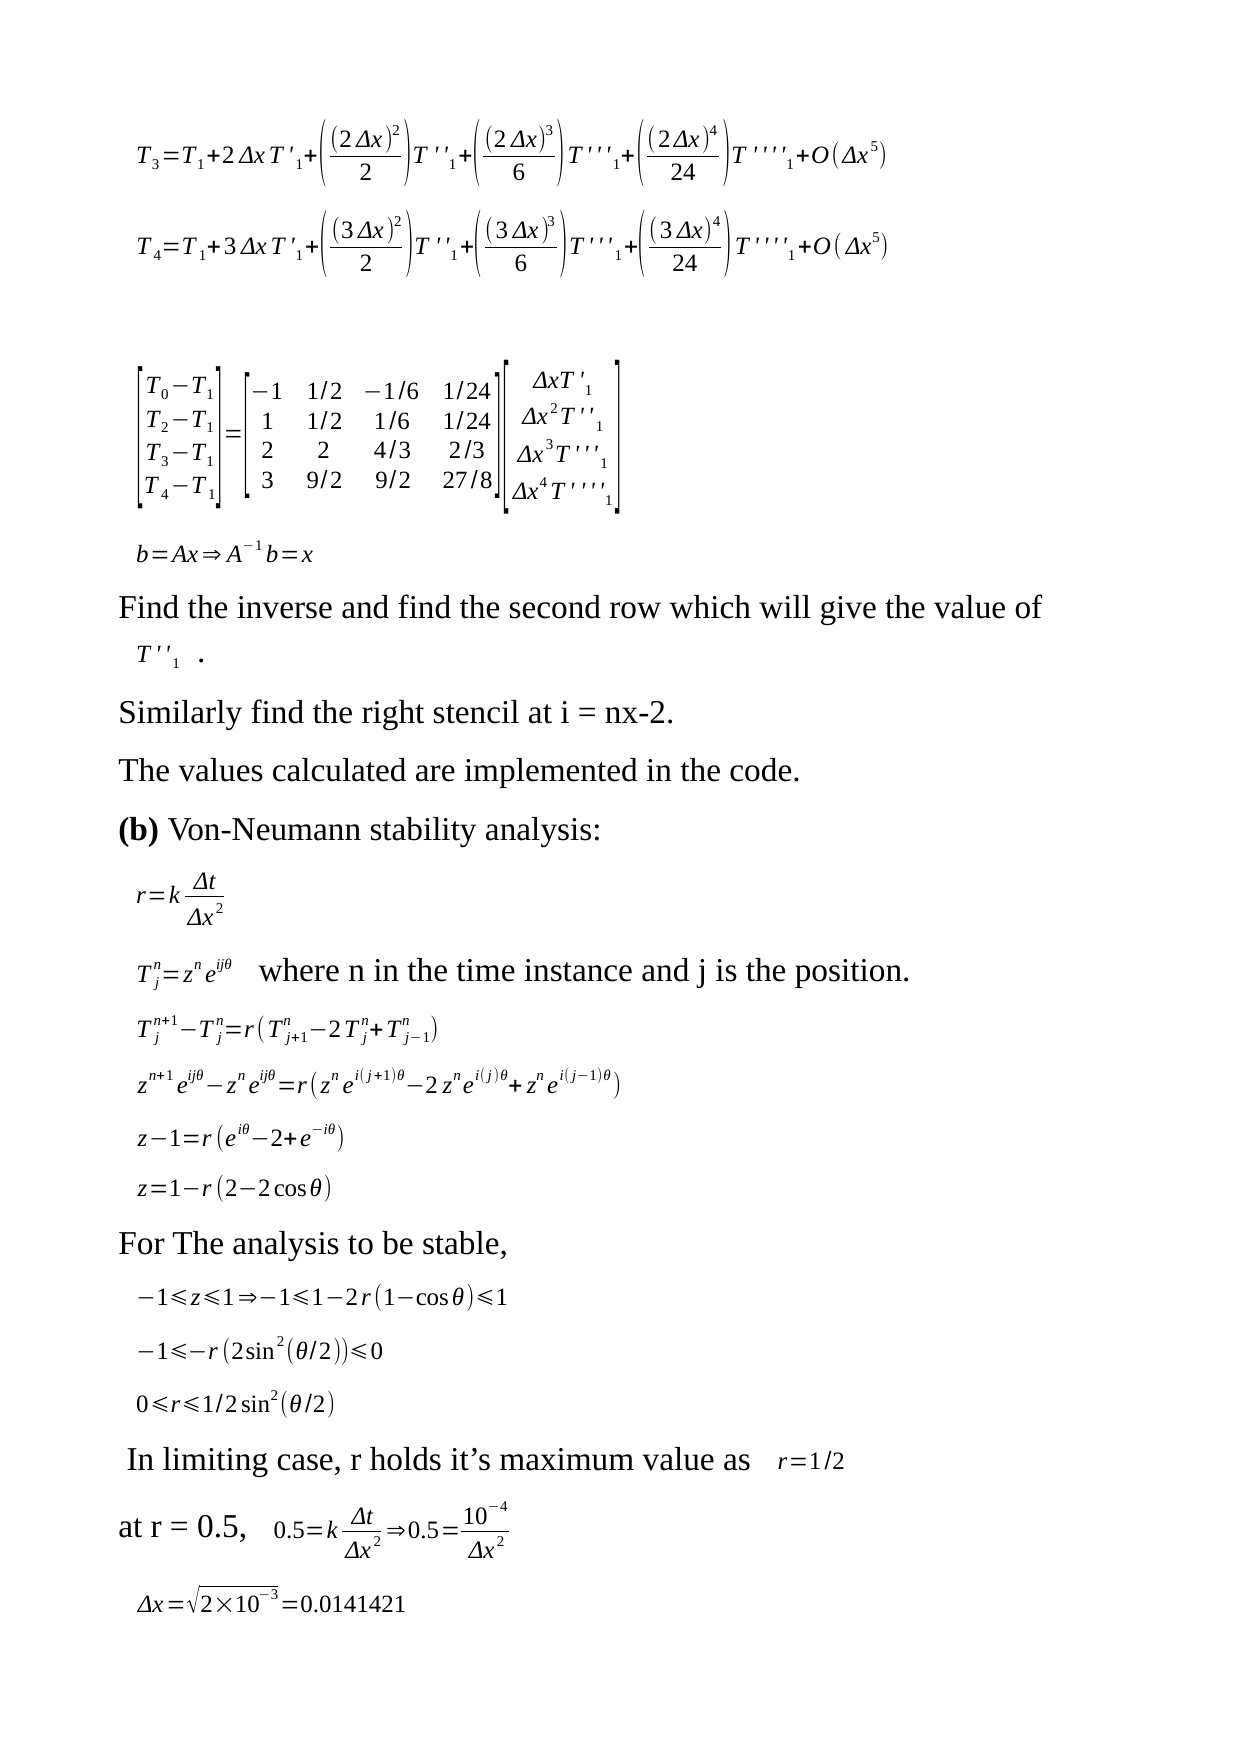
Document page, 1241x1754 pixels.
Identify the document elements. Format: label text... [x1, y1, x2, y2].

text Find the inverse and find the second row which will give the value of . [118, 587, 1122, 672]
text (b) Von-Neumann stability analysis: [118, 809, 1122, 848]
text where n in the time instance and j is the position. [118, 951, 1122, 991]
text at r = 0.5, [118, 1498, 1122, 1564]
text For The analysis to be stable, [118, 1224, 1122, 1262]
text Similarly find the right stencil at i = nx-2. [118, 692, 1122, 730]
text The values calculated are implemented in the code. [118, 751, 1122, 789]
text In limiting case, r holds it’s maximum value as [118, 1439, 1122, 1477]
